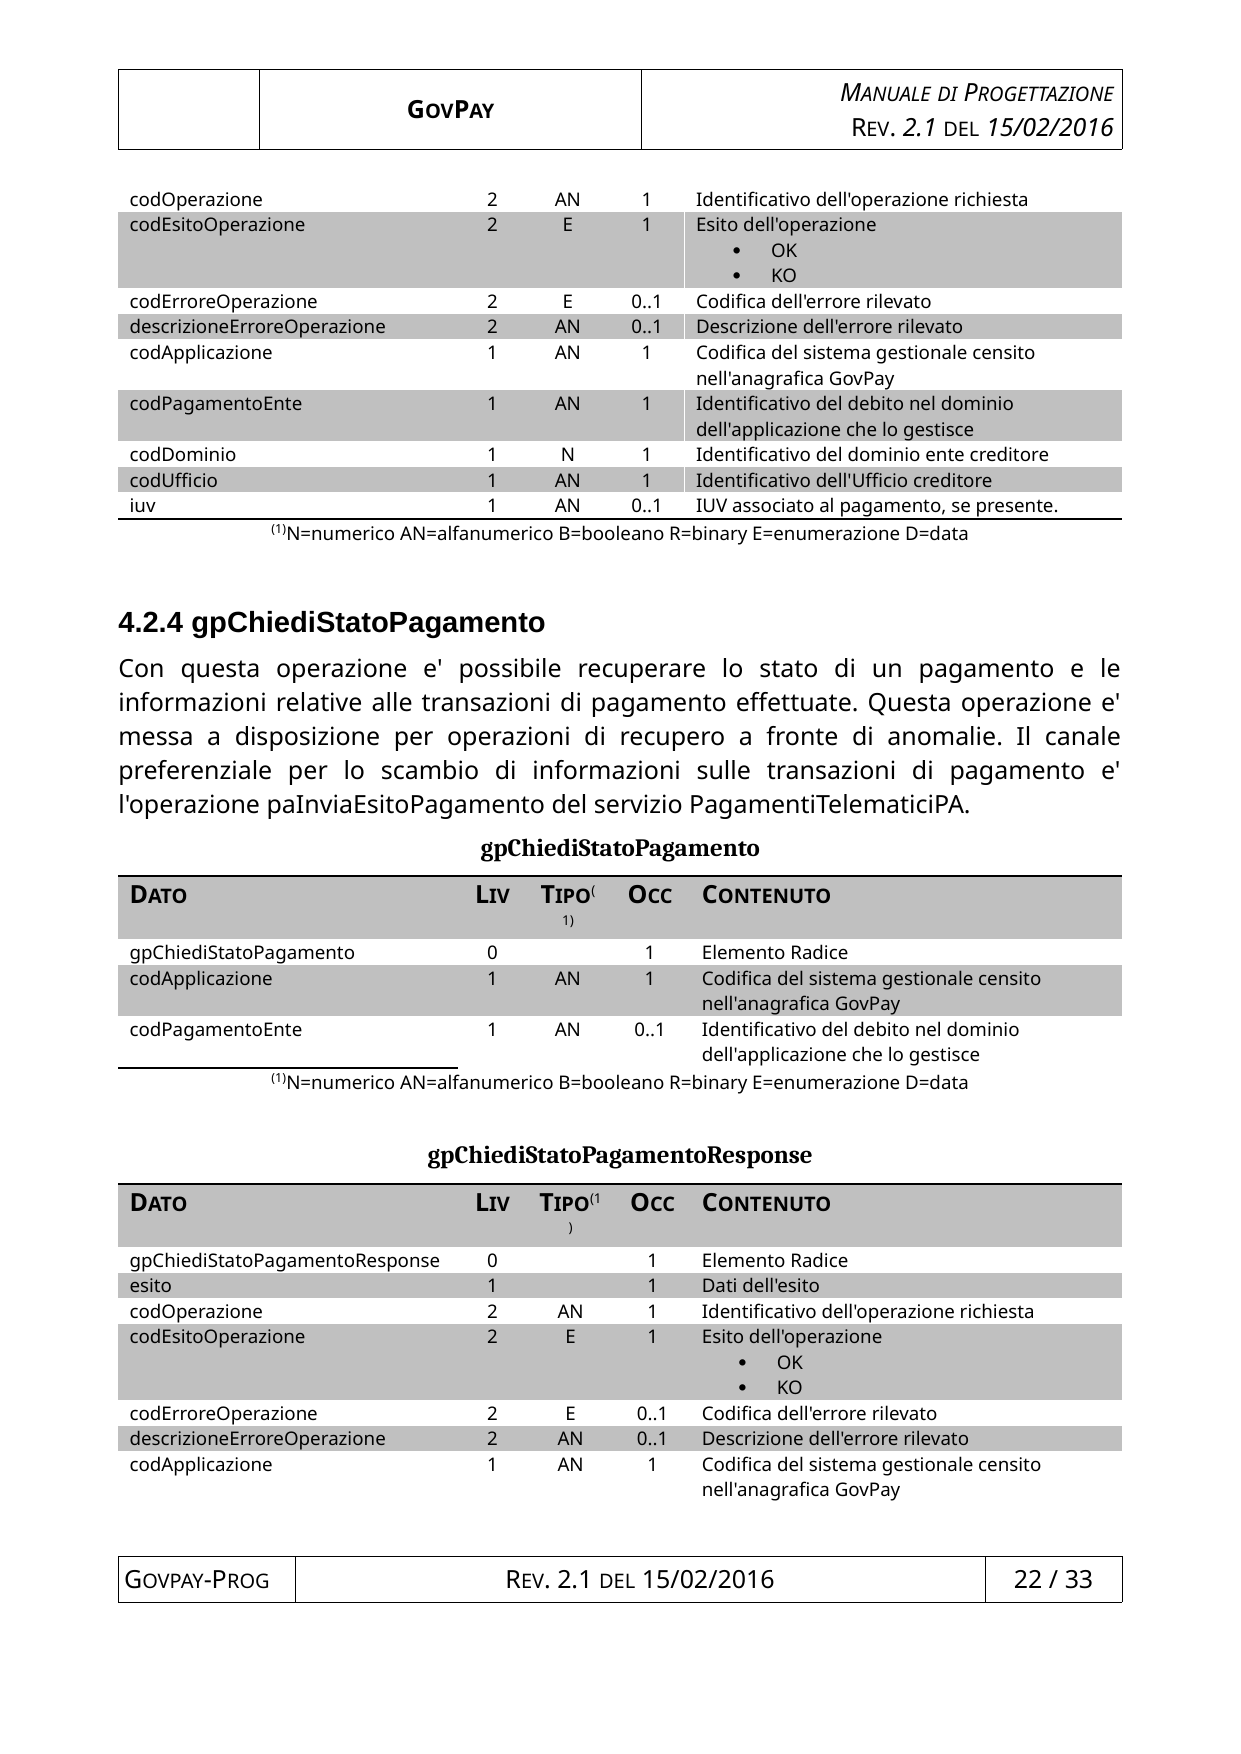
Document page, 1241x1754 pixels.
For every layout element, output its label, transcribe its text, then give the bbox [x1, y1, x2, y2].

table_cell 1 [614, 1247, 690, 1272]
table_cell Codifica del sistema gestionale censito nell'anagrafica GovPay [690, 1451, 1122, 1502]
text (1)N=numerico AN=alfanumerico B=booleano R=binary E=enumerazione D=data [118, 1069, 1122, 1094]
table_cell codApplicazione [118, 965, 458, 1016]
table_cell codErroreOperazione [118, 1400, 458, 1426]
table_cell 2 [458, 1324, 526, 1400]
table_cell 2 [458, 288, 526, 314]
table_cell 1 [609, 390, 684, 441]
table_cell Identificativo dell'operazione richiesta [690, 1298, 1122, 1323]
table_cell codEsitoOperazione [118, 1324, 458, 1400]
table_cell 1 [458, 1451, 526, 1502]
table_cell descrizioneErroreOperazione [118, 314, 458, 339]
table_cell IUV associato al pagamento, se presente. [685, 493, 1122, 518]
table_cell codOperazione [118, 1298, 458, 1323]
table_cell 1 [458, 467, 526, 492]
table_cell Descrizione dell'errore rilevato [685, 314, 1122, 339]
table_cell 1 [458, 493, 526, 518]
table_cell codDominio [118, 441, 458, 467]
table_cell AN [526, 314, 609, 339]
table_cell Occ [614, 1185, 690, 1247]
table_cell 1 [609, 467, 684, 492]
table_cell E [526, 1324, 614, 1400]
text Con questa operazione e' possibile recuperare lo stato di un pagamento e le informazioni relative alle transazioni di pagamento effettuate. Questa operazione e' messa a disposizione per operazioni di recupero a fronte di anomalie. Il canale preferenziale per lo scambio di informazioni sulle transazioni di pagamento e' l'operazione paInviaEsitoPagamento del servizio PagamentiTelematiciPA. [118, 651, 1122, 821]
table_cell Identificativo del dominio ente creditore [685, 441, 1122, 467]
table_cell 1 [609, 939, 690, 965]
table_cell 1 [609, 186, 684, 212]
table_cell 1 [614, 1273, 690, 1298]
table_cell Identificativo del debito nel dominio dell'applicazione che lo gestisce [685, 390, 1122, 441]
table_cell [526, 939, 609, 965]
table_cell 1 [458, 339, 526, 390]
table_cell 1 [609, 965, 690, 1016]
table_cell Descrizione dell'errore rilevato [690, 1426, 1122, 1451]
table_cell Dato [118, 877, 458, 939]
table_cell 1 [614, 1298, 690, 1323]
table_cell [526, 1273, 614, 1298]
table_cell esito [118, 1273, 458, 1298]
table_cell codUfficio [118, 467, 458, 492]
table_cell [526, 1247, 614, 1272]
table_cell AN [526, 186, 609, 212]
table_cell 1 [458, 965, 526, 1016]
table_cell iuv [118, 493, 458, 518]
table_cell AN [526, 1016, 609, 1067]
table_cell Elemento Radice [690, 1247, 1122, 1272]
table_cell E [526, 212, 609, 288]
table_cell Liv [458, 877, 526, 939]
table_cell descrizioneErroreOperazione [118, 1426, 458, 1451]
table_cell AN [526, 390, 609, 441]
table_cell Codifica del sistema gestionale censito nell'anagrafica GovPay [690, 965, 1122, 1016]
table_cell Tipo(1) [526, 877, 609, 939]
table_cell codPagamentoEnte [118, 1016, 458, 1067]
table_cell 1 [614, 1324, 690, 1400]
table_cell 2 [458, 212, 526, 288]
table_cell 1 [458, 1016, 526, 1067]
table_cell 0..1 [614, 1426, 690, 1451]
text (1)N=numerico AN=alfanumerico B=booleano R=binary E=enumerazione D=data [118, 520, 1122, 546]
table_cell codApplicazione [118, 1451, 458, 1502]
table_cell Identificativo dell'Ufficio creditore [685, 467, 1122, 492]
table_cell gpChiediStatoPagamentoResponse [118, 1247, 458, 1272]
table_cell 2 [458, 1298, 526, 1323]
table_cell 0..1 [614, 1400, 690, 1426]
table_cell 2 [458, 314, 526, 339]
table_cell 0..1 [609, 314, 684, 339]
table_cell AN [526, 339, 609, 390]
table_cell codOperazione [118, 186, 458, 212]
table_cell 0..1 [609, 1016, 690, 1067]
table_cell 1 [609, 212, 684, 288]
table_cell 1 [458, 441, 526, 467]
table_cell Contenuto [690, 877, 1122, 939]
table_cell AN [526, 467, 609, 492]
table_cell Elemento Radice [690, 939, 1122, 965]
table_cell 1 [609, 441, 684, 467]
table_cell Contenuto [690, 1185, 1122, 1247]
table_cell codApplicazione [118, 339, 458, 390]
table_cell 1 [458, 1273, 526, 1298]
table_cell 1 [614, 1451, 690, 1502]
table_cell Identificativo del debito nel dominio dell'applicazione che lo gestisce [690, 1016, 1122, 1067]
table_cell E [526, 288, 609, 314]
table_cell 1 [609, 339, 684, 390]
table_cell codPagamentoEnte [118, 390, 458, 441]
table_cell N [526, 441, 609, 467]
subtitle gpChiediStatoPagamento [118, 605, 1122, 638]
table_cell 1 [458, 390, 526, 441]
table_cell Dato [118, 1185, 458, 1247]
table_cell 2 [458, 1426, 526, 1451]
table_cell 0..1 [609, 288, 684, 314]
table_cell gpChiediStatoPagamento [118, 939, 458, 965]
table_header gpChiediStatoPagamento [118, 834, 1122, 875]
table_cell AN [526, 965, 609, 1016]
table_cell 0 [458, 939, 526, 965]
table_header gpChiediStatoPagamentoResponse [118, 1141, 1122, 1182]
table_cell 0..1 [609, 493, 684, 518]
table_cell Esito dell'operazione OK KO [685, 212, 1122, 288]
table_cell Codifica dell'errore rilevato [690, 1400, 1122, 1426]
table_cell codErroreOperazione [118, 288, 458, 314]
table_cell codEsitoOperazione [118, 212, 458, 288]
table_cell AN [526, 493, 609, 518]
table_cell Codifica del sistema gestionale censito nell'anagrafica GovPay [685, 339, 1122, 390]
table_cell 0 [458, 1247, 526, 1272]
table_cell E [526, 1400, 614, 1426]
table_cell 2 [458, 1400, 526, 1426]
table_cell Liv [458, 1185, 526, 1247]
table_cell 2 [458, 186, 526, 212]
table_cell AN [526, 1451, 614, 1502]
table_cell Identificativo dell'operazione richiesta [685, 186, 1122, 212]
table_cell AN [526, 1426, 614, 1451]
table_cell AN [526, 1298, 614, 1323]
table_cell Occ [609, 877, 690, 939]
table_cell Codifica dell'errore rilevato [685, 288, 1122, 314]
table_cell Dati dell'esito [690, 1273, 1122, 1298]
table_cell Tipo(1) [526, 1185, 614, 1247]
table_cell Esito dell'operazione OK KO [690, 1324, 1122, 1400]
